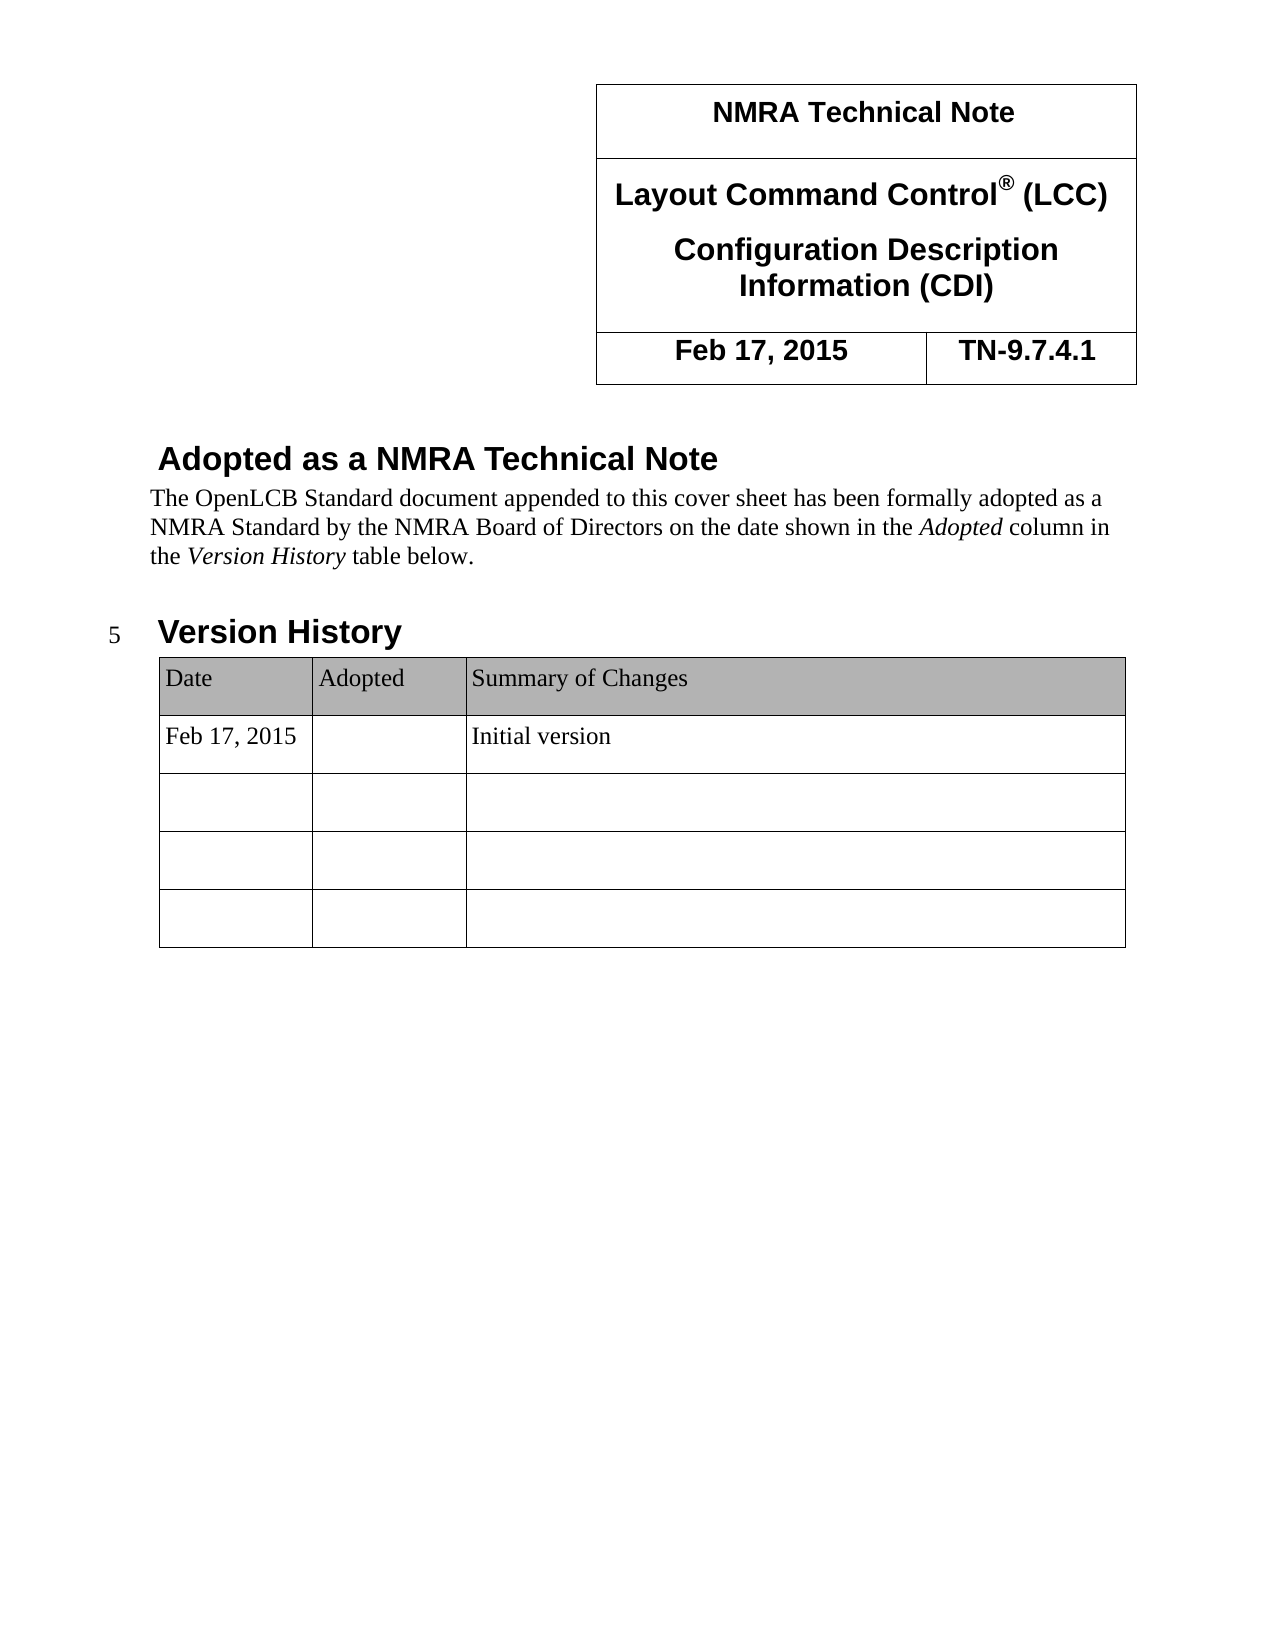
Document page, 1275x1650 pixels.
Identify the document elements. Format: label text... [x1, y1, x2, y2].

table_cell [313, 832, 466, 889]
table_header Date [160, 658, 312, 715]
table_header Summary of Changes [467, 658, 1125, 715]
table_cell [160, 890, 312, 947]
table_cell [467, 774, 1125, 831]
table_cell [313, 890, 466, 947]
table_header Adopted [313, 658, 466, 715]
table_cell [313, 716, 466, 773]
table_cell Feb 17, 2015 [160, 716, 312, 773]
table_cell [160, 832, 312, 889]
subtitle Version History [112, 612, 1125, 651]
table_cell [313, 774, 466, 831]
table_cell [160, 774, 312, 831]
table_cell [467, 832, 1125, 889]
table_cell Initial version [467, 716, 1125, 773]
text The OpenLCB Standard document appended to this cover sheet has been formally adopted as a NMRA Standard by the NMRA Board of Directors on the date shown in the Adopted column in the Version History table below. [150, 483, 1125, 570]
table_cell [467, 890, 1125, 947]
subtitle Adopted as a NMRA Technical Note [112, 439, 1125, 477]
